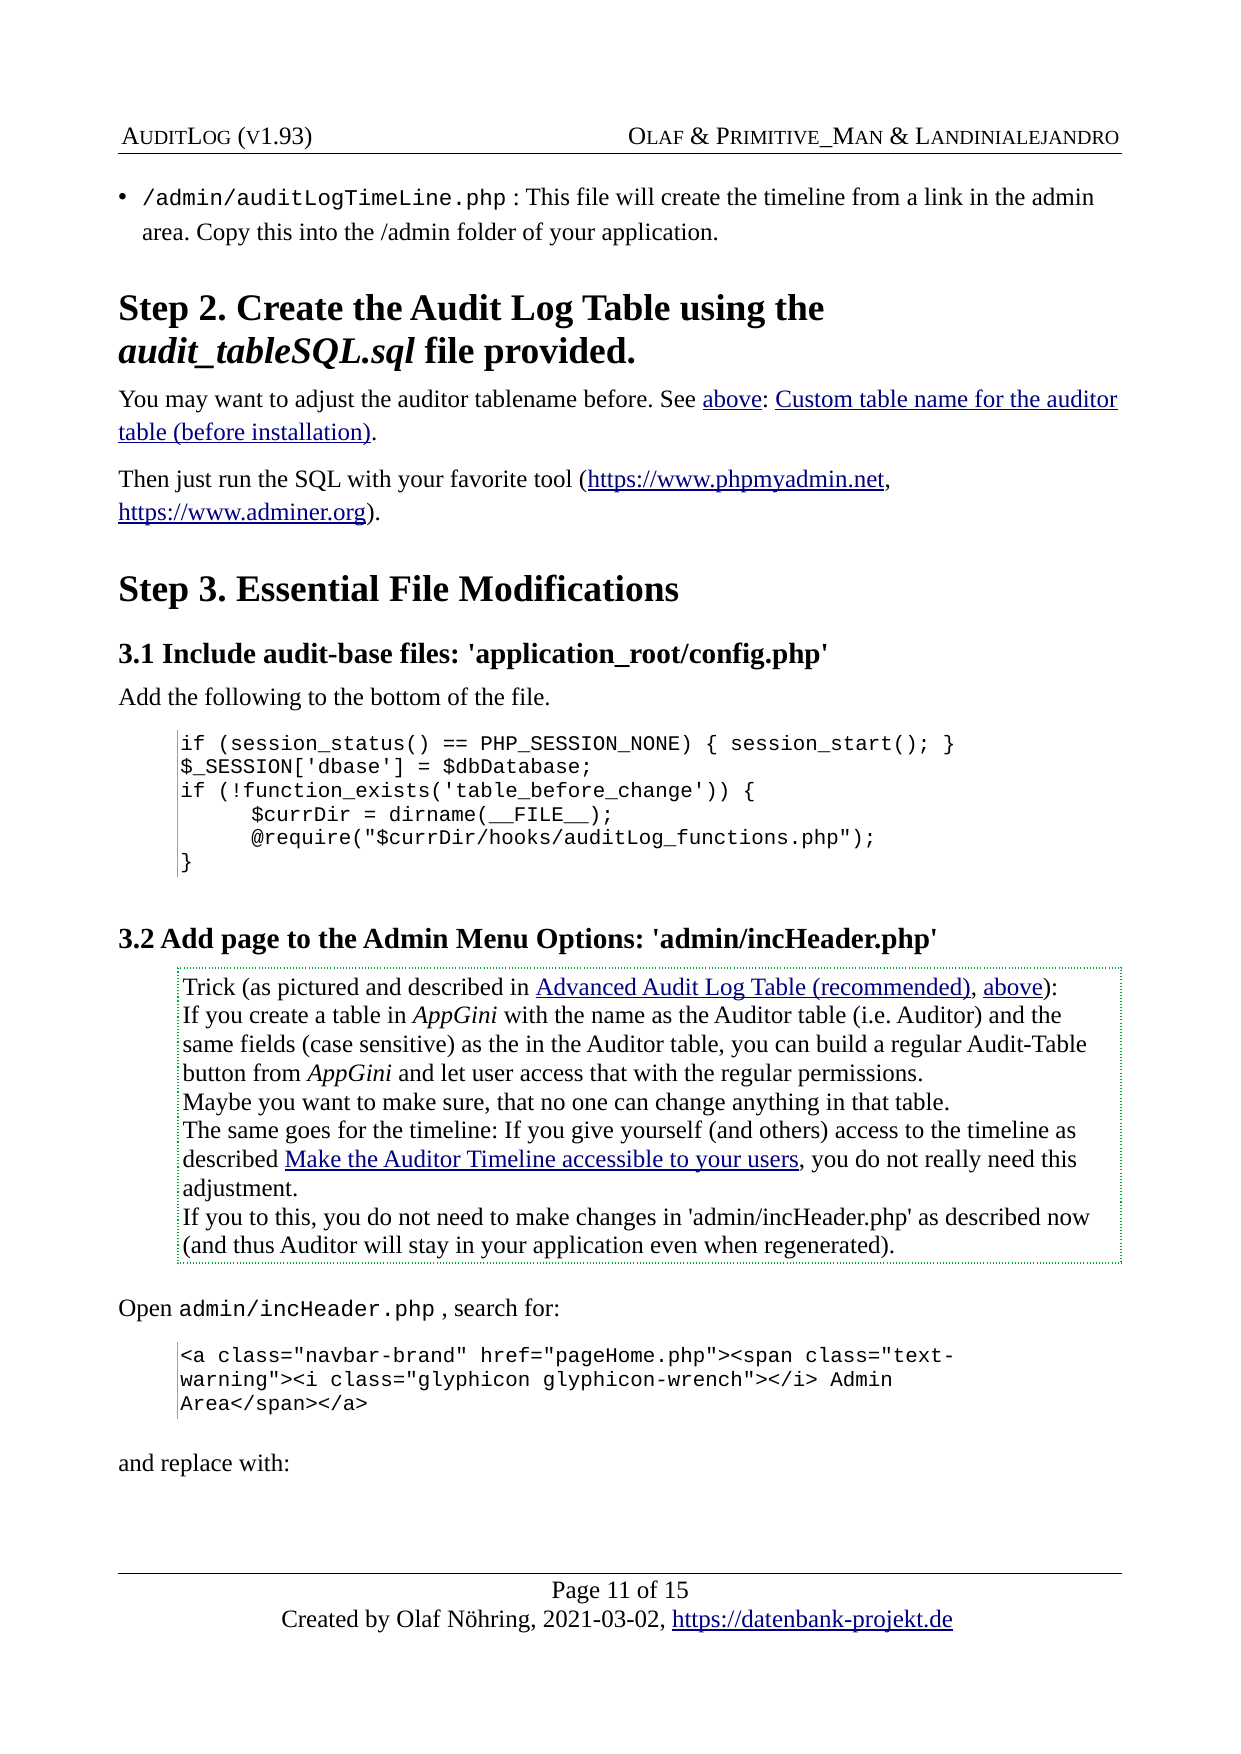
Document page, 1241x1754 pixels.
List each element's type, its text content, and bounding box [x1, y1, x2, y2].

text You may want to adjust the auditor tablename before. See above: Custom table name for the auditor table (before installation). [118, 384, 1122, 446]
subtitle 3.1 Include audit-base files: 'application_root/config.php' [118, 636, 1122, 670]
subtitle Step 3. Essential File Modifications [118, 566, 1122, 609]
subtitle 3.2 Add page to the Admin Menu Options: 'admin/incHeader.php' [118, 921, 1122, 954]
text $_SESSION['dbase'] = $dbDatabase; [178, 756, 1063, 780]
text if (session_status() == PHP_SESSION_NONE) { session_start(); } [178, 730, 1063, 756]
text Open admin/incHeader.php , search for: [118, 1293, 1122, 1323]
text If you create a table in AppGini with the name as the Auditor table (i.e. Auditor) and the same fields (case sensitive) as the in the Auditor table, you can build a regular Audit-Table button from AppGini and let user access that with the regular permissions. Maybe you want to make sure, that no one can change anything in that table. The same goes for the timeline: If you give yourself (and others) access to the timeline as described Make the Auditor Timeline accessible to your users, you do not really need this adjustment. [177, 996, 1122, 1197]
list /admin/auditLogTimeLine.php : This file will create the timeline from a link in the admin area. Copy this into the /admin folder of your application. [118, 182, 1122, 245]
text Add the following to the bottom of the file. [118, 682, 1122, 711]
text <a class="navbar-brand" href="pageHome.php"><span class="text-warning"><i class="glyphicon glyphicon-wrench"></i> Admin Area</span></a> [178, 1342, 1063, 1419]
text Then just run the SQL with your favorite tool (https://www.phpmyadmin.net, https://www.adminer.org). [118, 464, 1122, 526]
subtitle Step 2. Create the Audit Log Table using the audit_tableSQL.sql file provided. [118, 285, 1122, 371]
text $currDir = dirname(__FILE__); [178, 804, 1063, 827]
text and replace with: [118, 1448, 1122, 1477]
text If you to this, you do not need to make changes in 'admin/incHeader.php' as described now (and thus Auditor will stay in your application even when regenerated). [177, 1197, 1122, 1264]
text if (!function_exists('table_before_change')) { [178, 780, 1063, 804]
text } [178, 851, 1063, 877]
text Trick (as pictured and described in Advanced Audit Log Table (recommended), above): [177, 967, 1122, 996]
text @require("$currDir/hooks/auditLog_functions.php"); [178, 827, 1063, 851]
